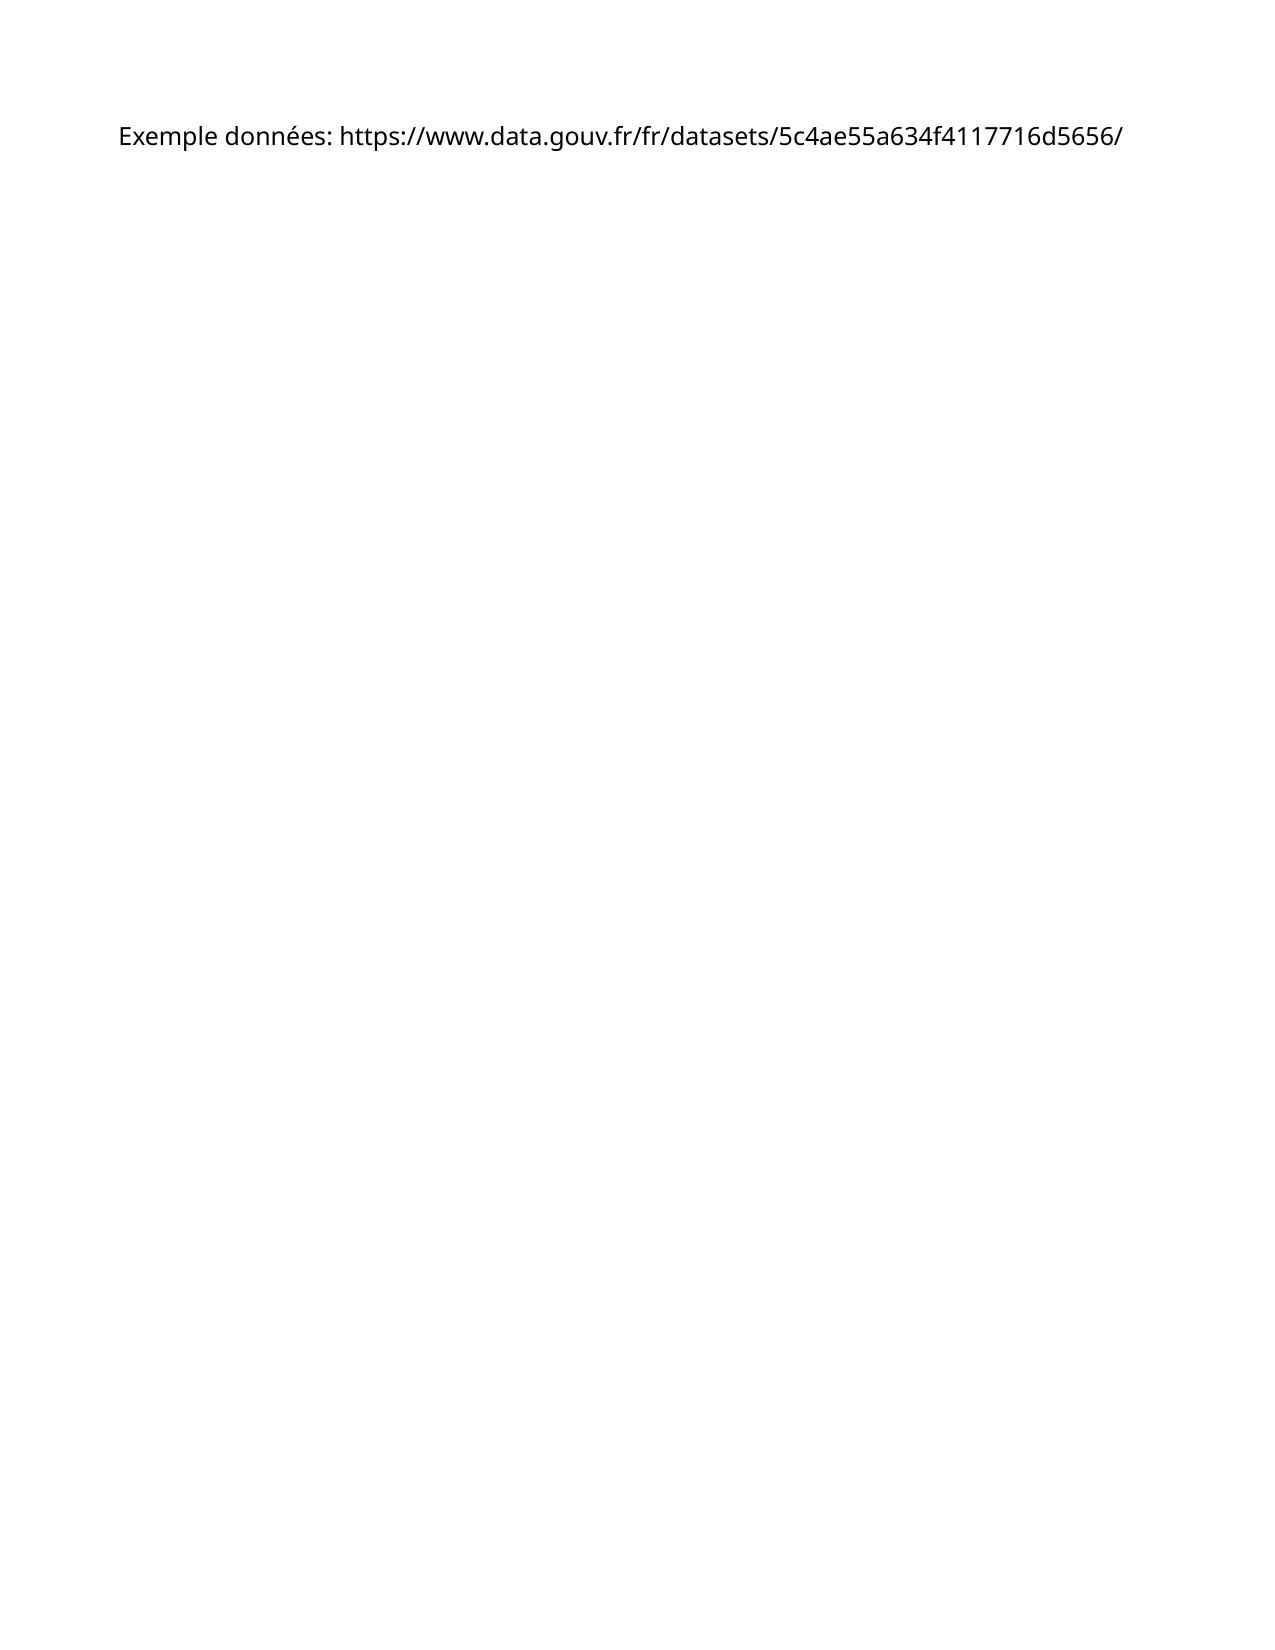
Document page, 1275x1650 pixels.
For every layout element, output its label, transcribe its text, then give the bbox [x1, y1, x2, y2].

text Exemple données: https://www.data.gouv.fr/fr/datasets/5c4ae55a634f4117716d5656/ [118, 118, 1157, 152]
